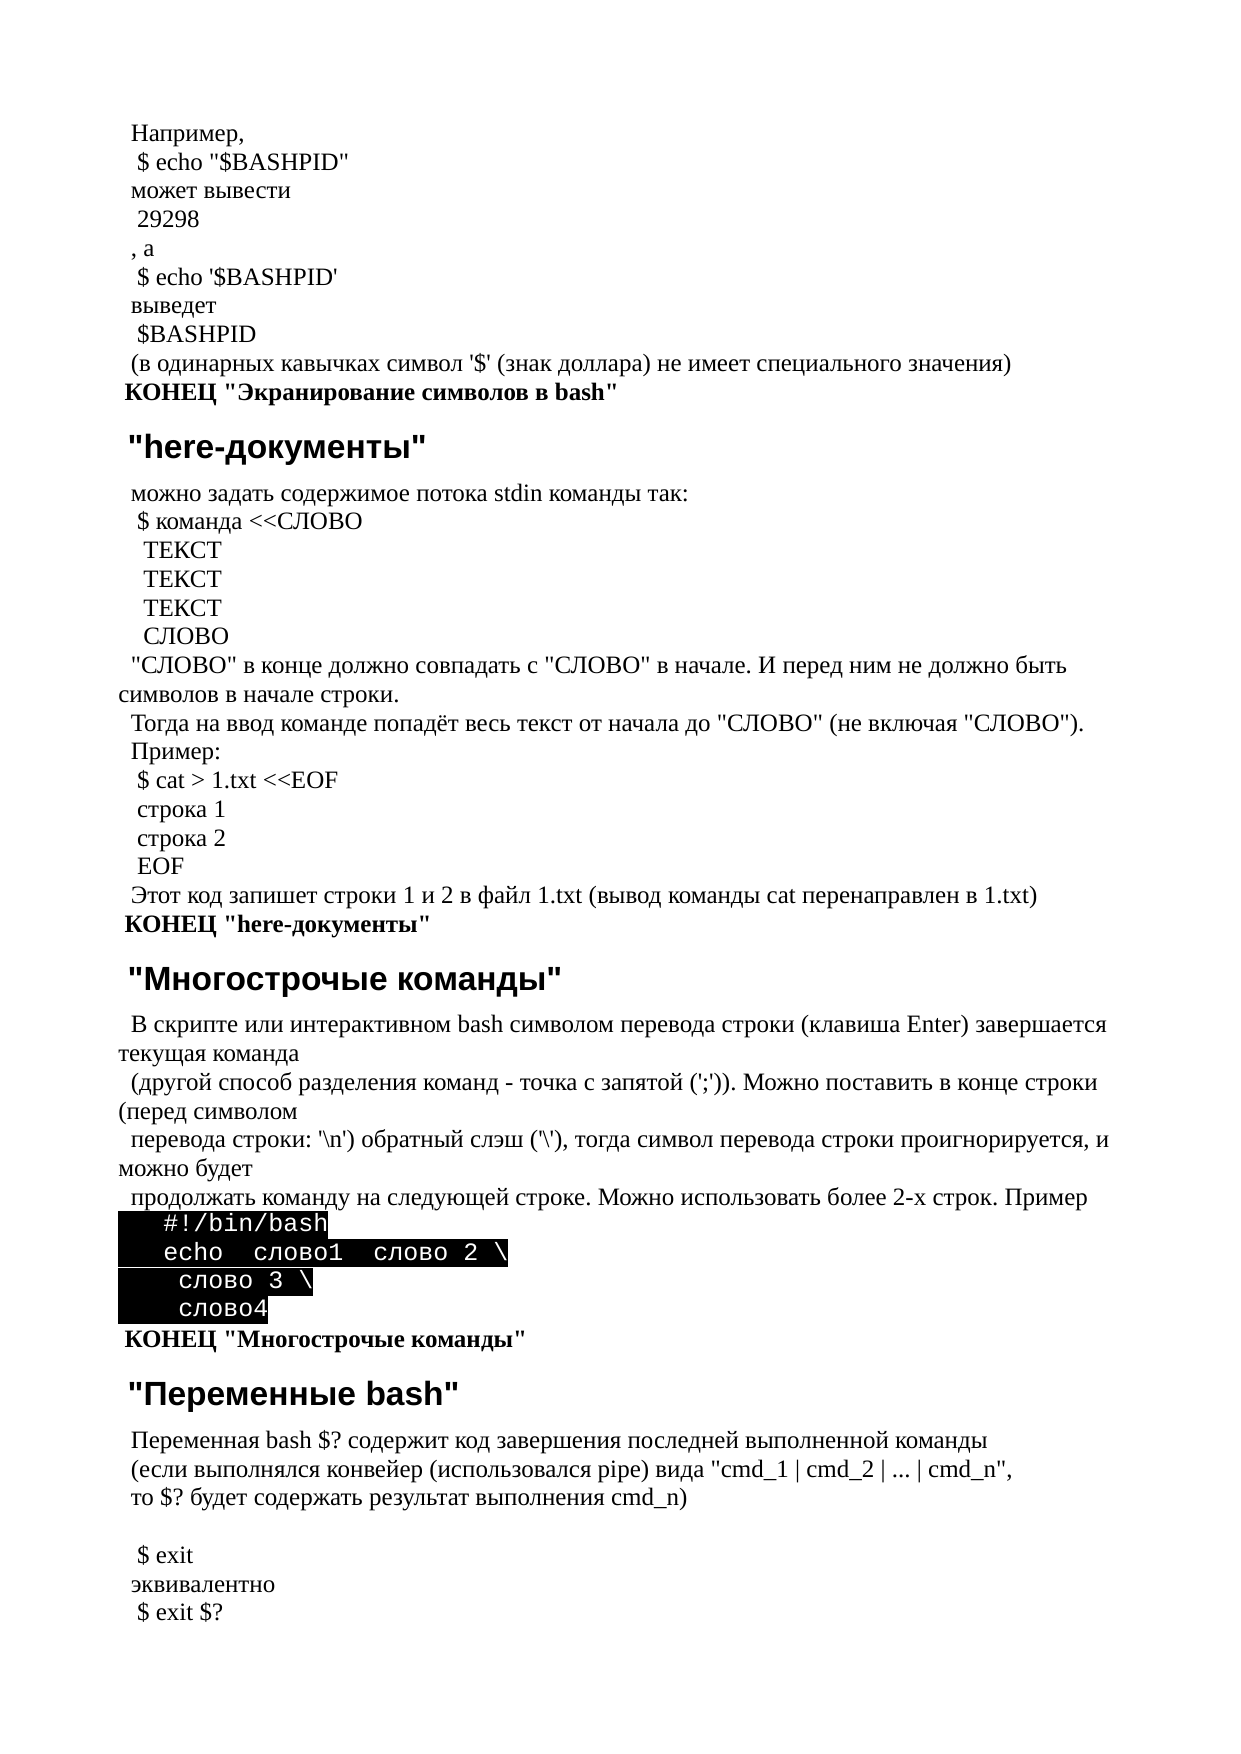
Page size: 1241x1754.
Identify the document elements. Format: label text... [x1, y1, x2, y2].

text может вывести [118, 176, 1122, 204]
text эквивалентно [118, 1569, 1122, 1597]
text Пример: [118, 736, 1122, 765]
text ТЕКСТ [118, 535, 1122, 564]
text echo слово1 слово 2 \ [118, 1239, 1122, 1267]
text $ cat > 1.txt <<EOF [118, 765, 1122, 794]
text EOF [118, 851, 1122, 880]
text $BASHPID [118, 319, 1122, 348]
text Переменная bash $? содержит код завершения последней выполненной команды [118, 1425, 1122, 1454]
text 29298 [118, 204, 1122, 233]
text $ exit [118, 1540, 1122, 1569]
text КОНЕЦ "Многострочые команды" [118, 1324, 1122, 1353]
subtitle "Переменные bash" [118, 1374, 1122, 1412]
text ТЕКСТ [118, 593, 1122, 621]
text (в одинарных кавычках символ '$' (знак доллара) не имеет специального значения) [118, 348, 1122, 377]
subtitle "Многострочые команды" [118, 958, 1122, 997]
text (другой способ разделения команд - точка с запятой (';')). Можно поставить в конце строки (перед символом [118, 1067, 1122, 1124]
text выведет [118, 291, 1122, 319]
text #!/bin/bash [118, 1211, 1122, 1239]
text $ echo '$BASHPID' [118, 262, 1122, 291]
text слово 3 \ [118, 1267, 1122, 1296]
text можно задать содержимое потока stdin команды так: [118, 478, 1122, 506]
subtitle "here-документы" [118, 426, 1122, 465]
text продолжать команду на следующей строке. Можно использовать более 2-х строк. Пример [118, 1182, 1122, 1211]
text Этот код запишет строки 1 и 2 в файл 1.txt (вывод команды cat перенаправлен в 1.txt) [118, 880, 1122, 909]
text КОНЕЦ "here-документы" [118, 909, 1122, 938]
text то $? будет содержать результат выполнения cmd_n) [118, 1482, 1122, 1511]
text В скрипте или интерактивном bash символом перевода строки (клавиша Enter) завершается текущая команда [118, 1009, 1122, 1067]
text строка 2 [118, 823, 1122, 851]
text $ команда <<СЛОВО [118, 506, 1122, 535]
text слово4 [118, 1296, 1122, 1324]
text СЛОВО [118, 621, 1122, 650]
text Тогда на ввод команде попадёт весь текст от начала до "СЛОВО" (не включая "СЛОВО"). [118, 708, 1122, 736]
text "СЛОВО" в конце должно совпадать с "СЛОВО" в начале. И перед ним не должно быть символов в начале строки. [118, 650, 1122, 708]
text $ echo "$BASHPID" [118, 147, 1122, 176]
text КОНЕЦ "Экранирование символов в bash" [118, 377, 1122, 406]
text строка 1 [118, 794, 1122, 823]
text (если выполнялся конвейер (использовался pipe) вида "cmd_1 | cmd_2 | ... | cmd_n", [118, 1454, 1122, 1482]
text , а [118, 233, 1122, 262]
text $ exit $? [118, 1597, 1122, 1626]
text ТЕКСТ [118, 564, 1122, 593]
text Например, [118, 118, 1122, 147]
text перевода строки: '\n') обратный слэш ('\'), тогда символ перевода строки проигнорируется, и можно будет [118, 1124, 1122, 1182]
